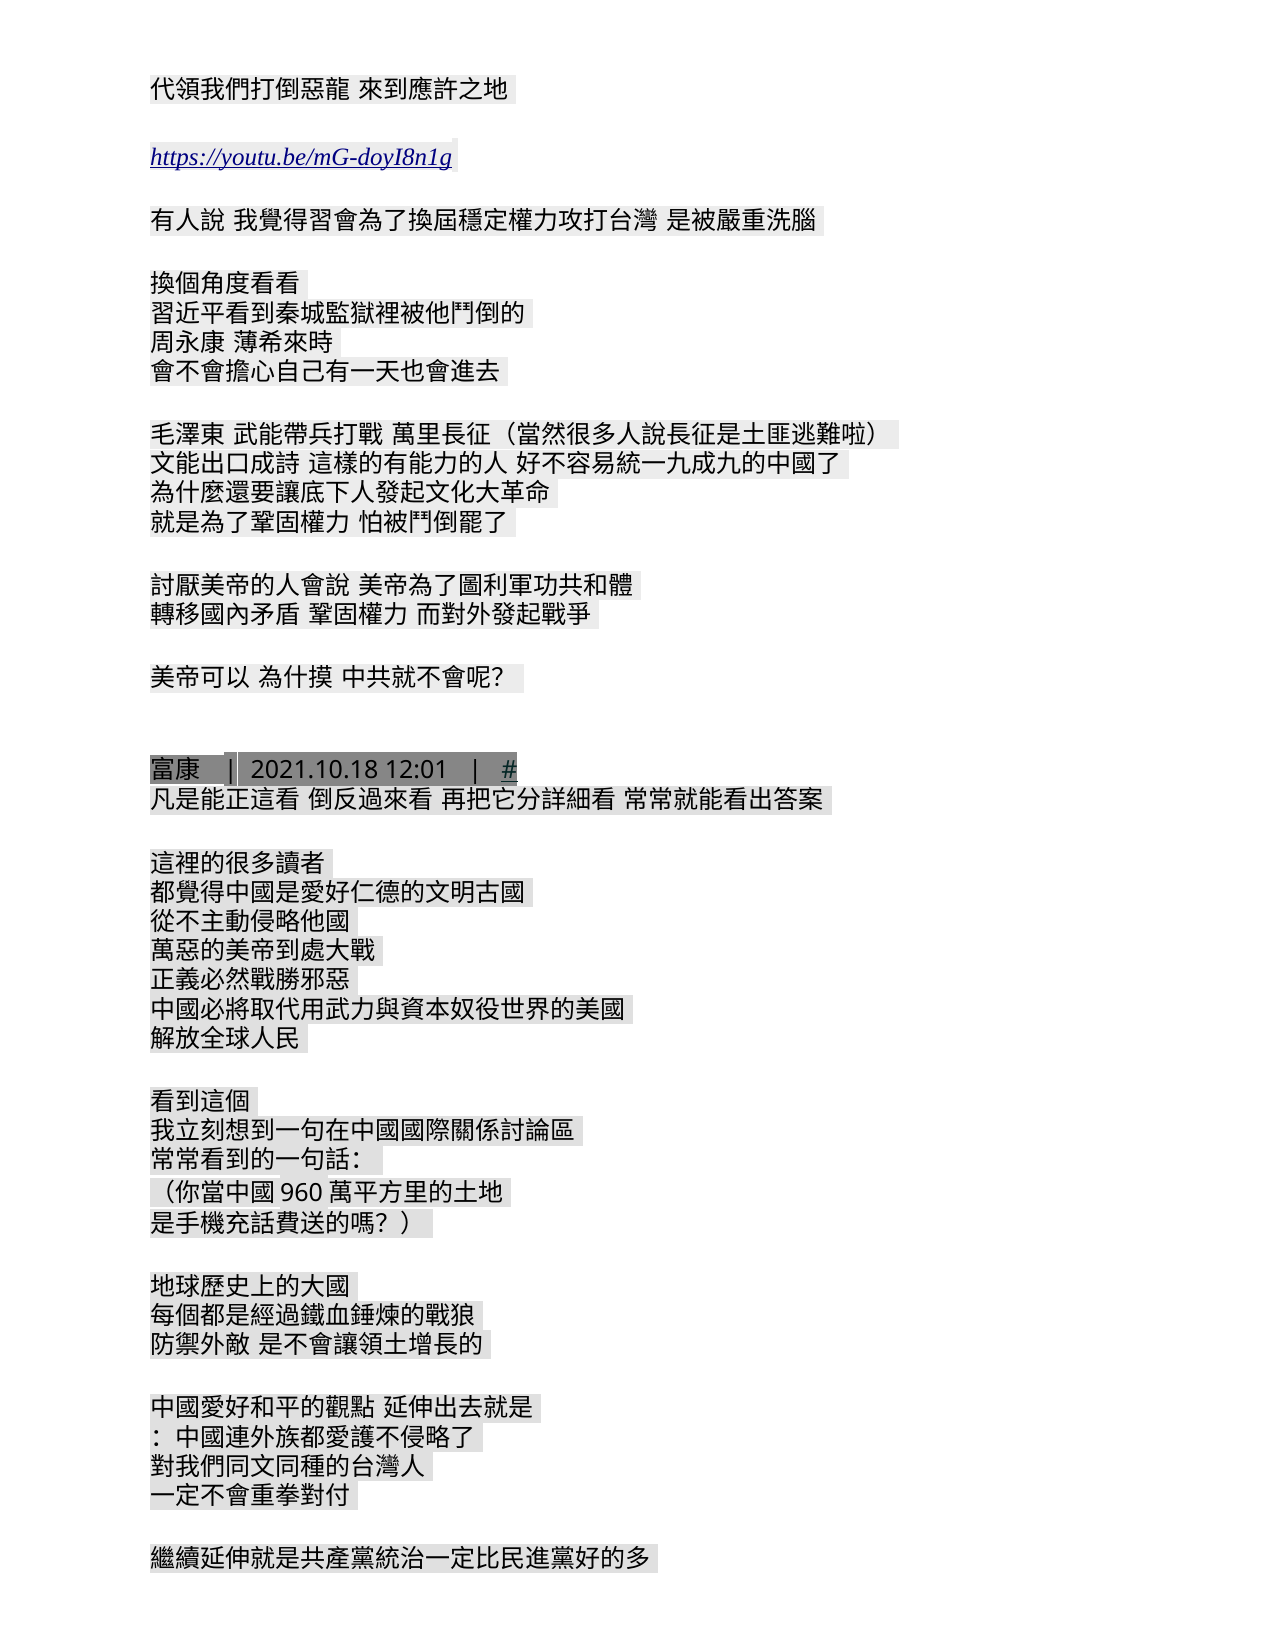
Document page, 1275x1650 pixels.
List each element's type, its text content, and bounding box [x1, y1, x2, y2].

text 凡是能正這看 倒反過來看 再把它分詳細看 常常就能看出答案 這裡的很多讀者 都覺得中國是愛好仁德的文明古國 從不主動侵略他國 萬惡的美帝到處大戰 正義必然戰勝邪惡 中國必將取代用武力與資本奴役世界的美國 解放全球人民 看到這個 我立刻想到一句在中國國際關係討論區 常常看到的一句話： （你當中國960萬平方里的土地 是手機充話費送的嗎？） 地球歷史上的大國 每個都是經過鐵血錘煉的戰狼 防禦外敵 是不會讓領土增長的 中國愛好和平的觀點 延伸出去就是 ：中國連外族都愛護不侵略了 對我們同文同種的台灣人 一定不會重拳對付 繼續延伸就是共產黨統治一定比民進黨好的多 [150, 786, 1125, 1573]
text 富康 | 2021.10.18 12:01 | # [150, 752, 1125, 786]
text 代領我們打倒惡龍 來到應許之地 https://youtu.be/mG-doyI8n1g 有人說 我覺得習會為了換屆穩定權力攻打台灣 是被嚴重洗腦 換個角度看看 習近平看到秦城監獄裡被他鬥倒的 周永康 薄希來時 會不會擔心自己有一天也會進去 毛澤東 武能帶兵打戰 萬里長征（當然很多人說長征是土匪逃難啦） 文能出口成詩 這樣的有能力的人 好不容易統一九成九的中國了 為什麼還要讓底下人發起文化大革命 就是為了鞏固權力 怕被鬥倒罷了 討厭美帝的人會說 美帝為了圖利軍功共和體 轉移國內矛盾 鞏固權力 而對外發起戰爭 美帝可以 為什摸 中共就不會呢？ [150, 75, 1125, 727]
